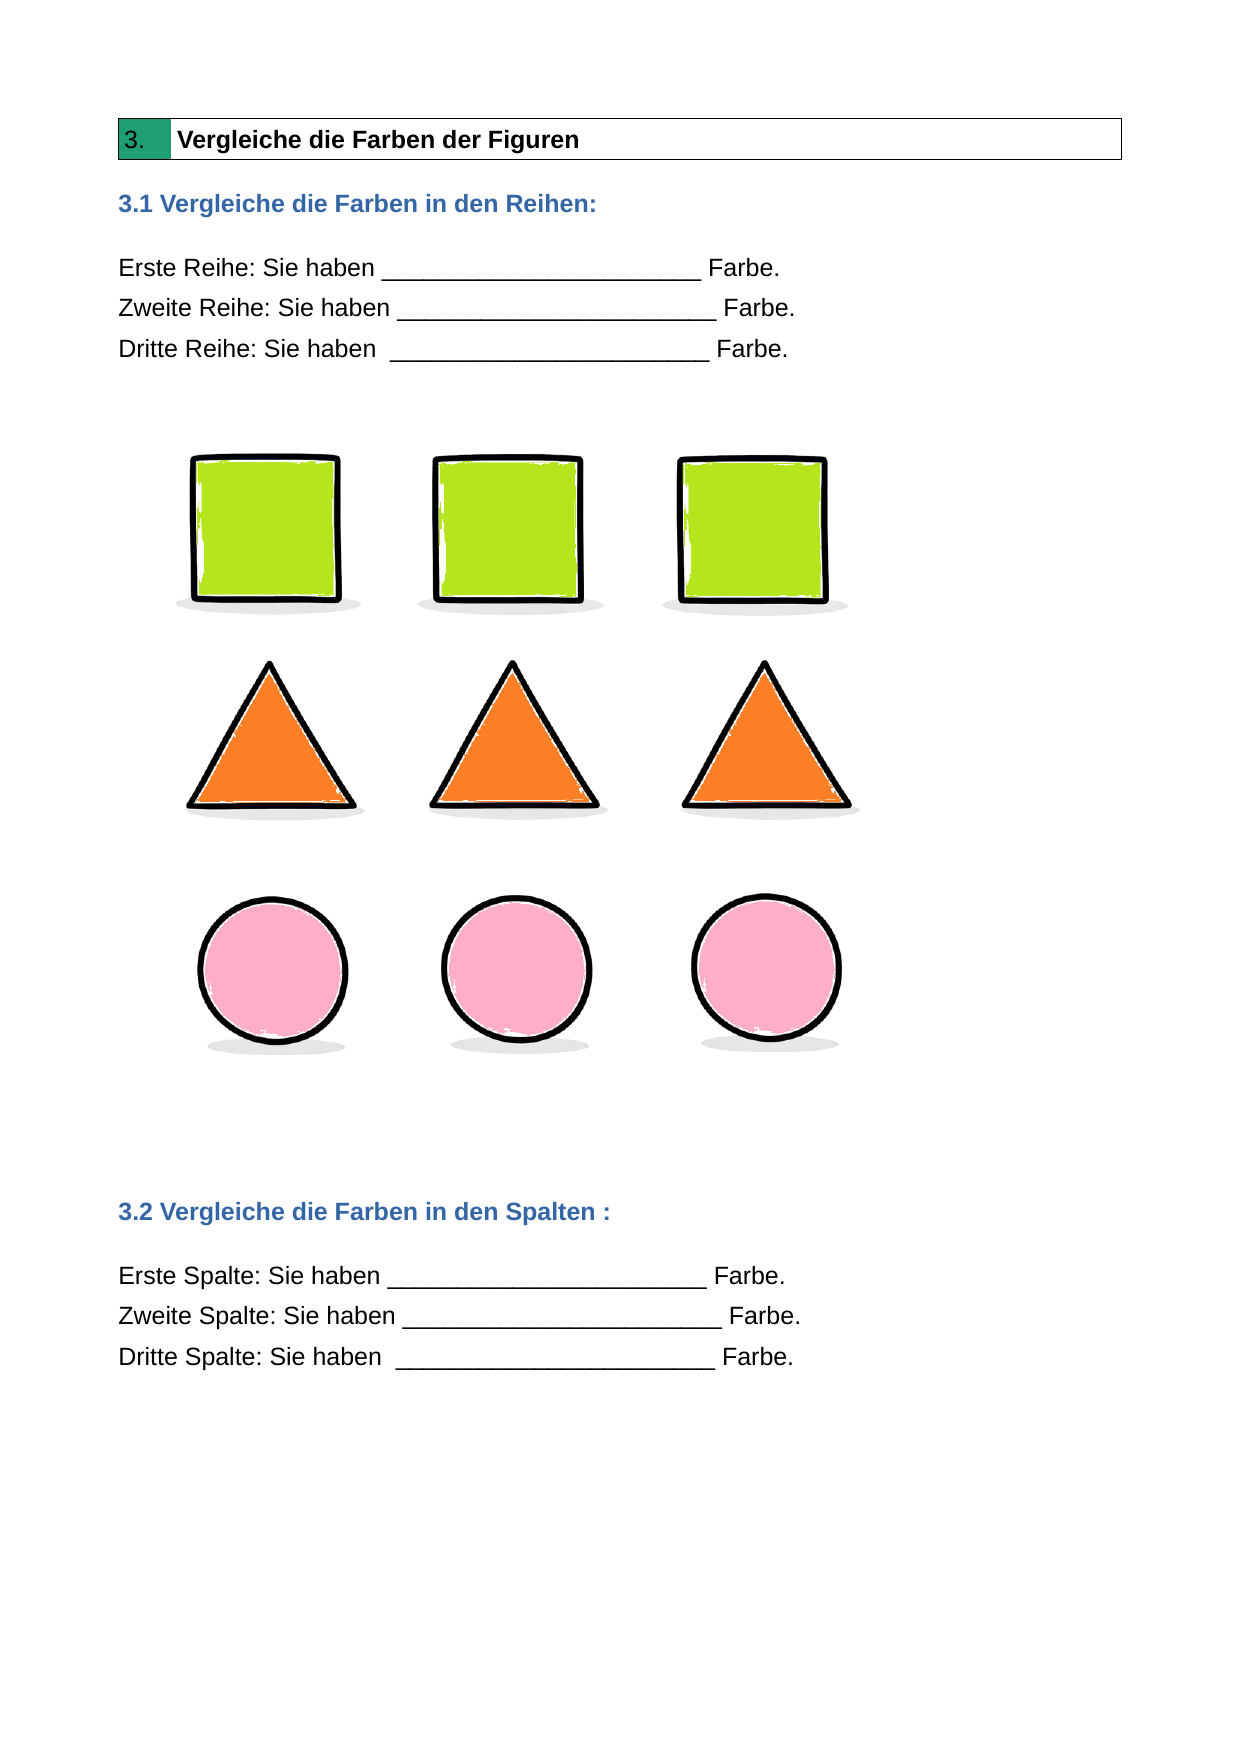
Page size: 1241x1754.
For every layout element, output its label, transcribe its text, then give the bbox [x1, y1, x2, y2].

text Dritte Reihe: Sie haben _______________________ Farbe. [118, 334, 1122, 363]
text Zweite Reihe: Sie haben _______________________ Farbe. [118, 293, 1122, 322]
table_header 3. [119, 119, 171, 159]
table_header Vergleiche die Farben der Figuren [171, 119, 1121, 159]
text 3.2 Vergleiche die Farben in den Spalten : [118, 1197, 1122, 1226]
text Erste Spalte: Sie haben _______________________ Farbe. [118, 1261, 1122, 1289]
text Erste Reihe: Sie haben _______________________ Farbe. [118, 253, 1122, 281]
text 3.1 Vergleiche die Farben in den Reihen: [118, 189, 1122, 218]
picture [132, 393, 899, 1103]
text Zweite Spalte: Sie haben _______________________ Farbe. [118, 1301, 1122, 1330]
text Dritte Spalte: Sie haben _______________________ Farbe. [118, 1342, 1122, 1371]
